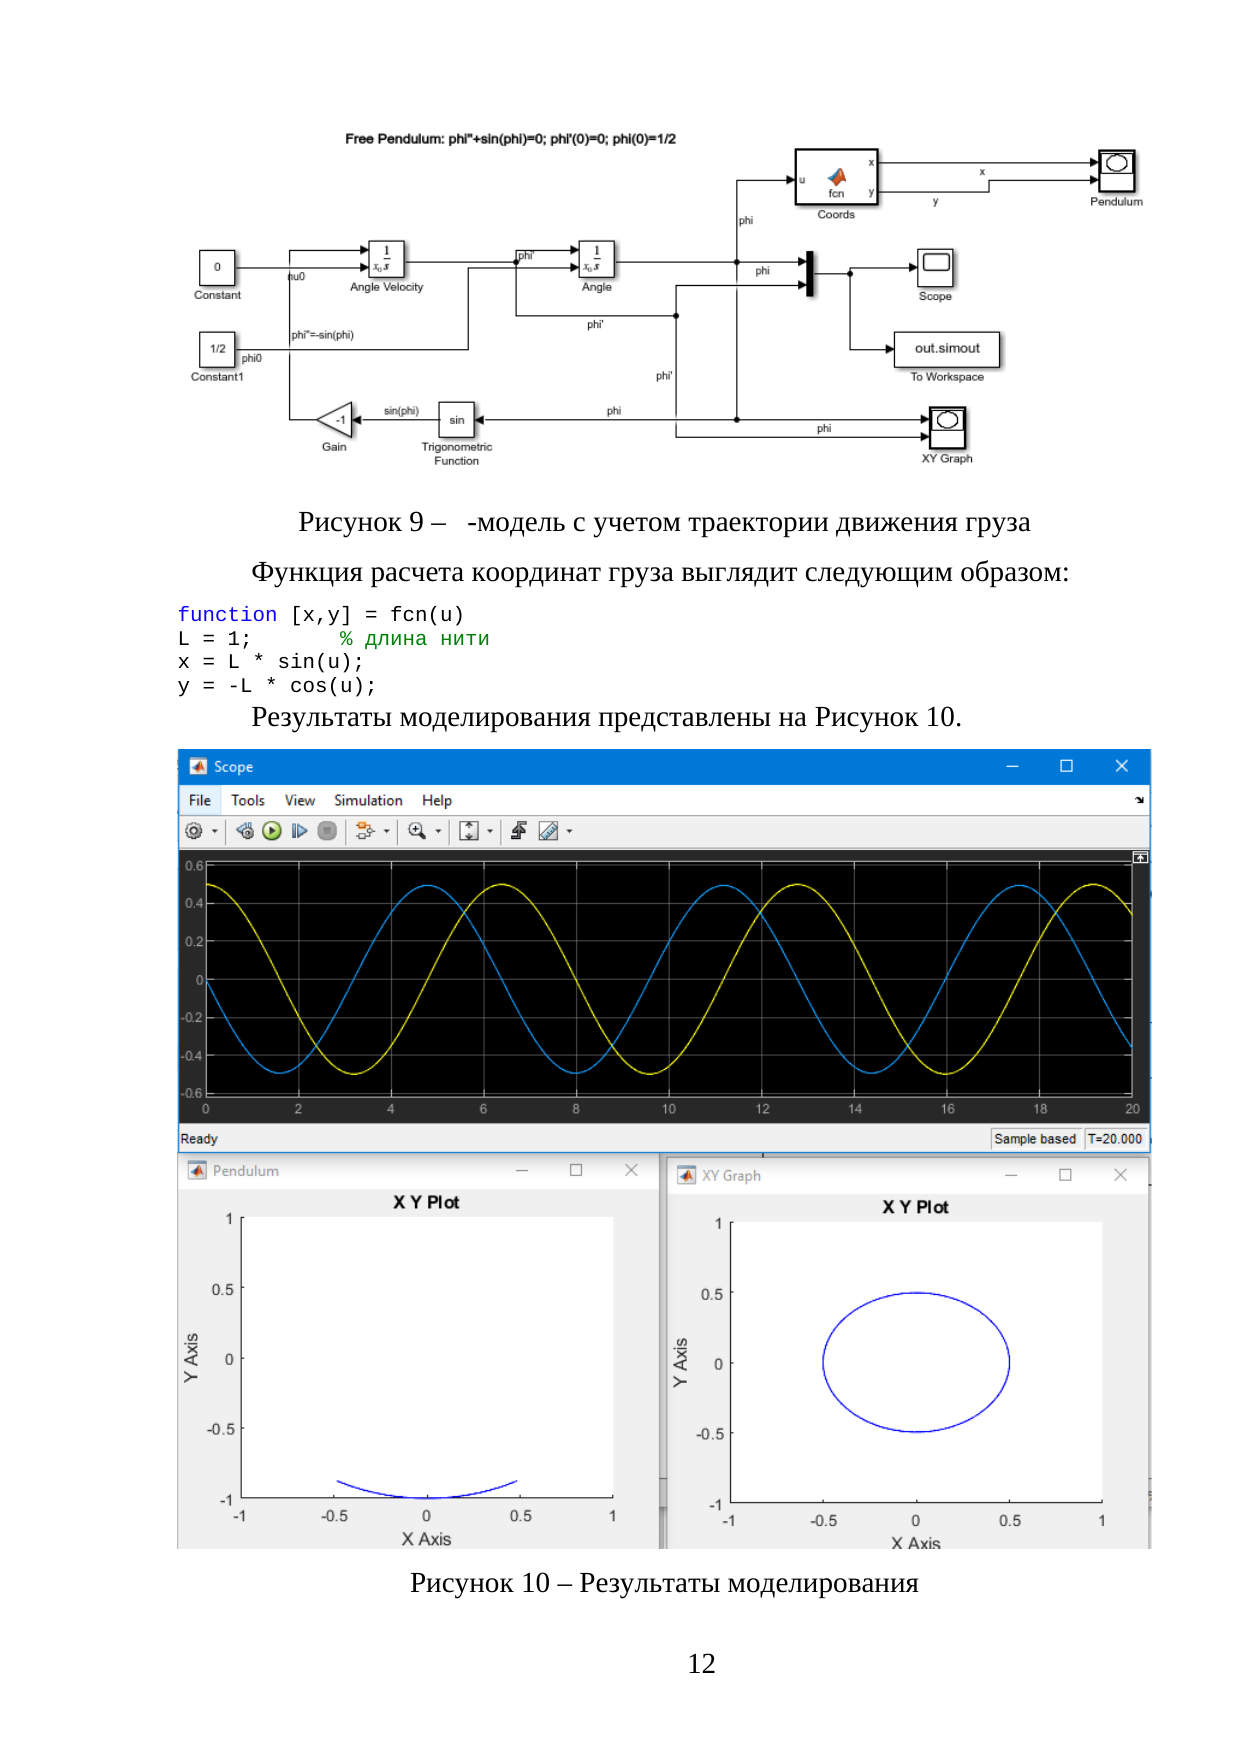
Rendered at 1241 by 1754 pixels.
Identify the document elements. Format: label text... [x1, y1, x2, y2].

text Рисунок 9 – -модель с учетом траектории движения груза [177, 504, 1152, 537]
picture [177, 118, 1152, 487]
text Рисунок 10 – Результаты моделирования [177, 1565, 1152, 1598]
text function [x,y] = fcn(u) [177, 604, 1152, 628]
text Результаты моделирования представлены на рисунок 10. [177, 699, 1152, 732]
picture [177, 749, 1152, 1549]
text y = -L * cos(u); [177, 675, 1152, 699]
text L = 1; % длина нити [177, 628, 1152, 652]
text Функция расчета координат груза выглядит следующим образом: [177, 554, 1152, 587]
text x = L * sin(u); [177, 652, 1152, 675]
